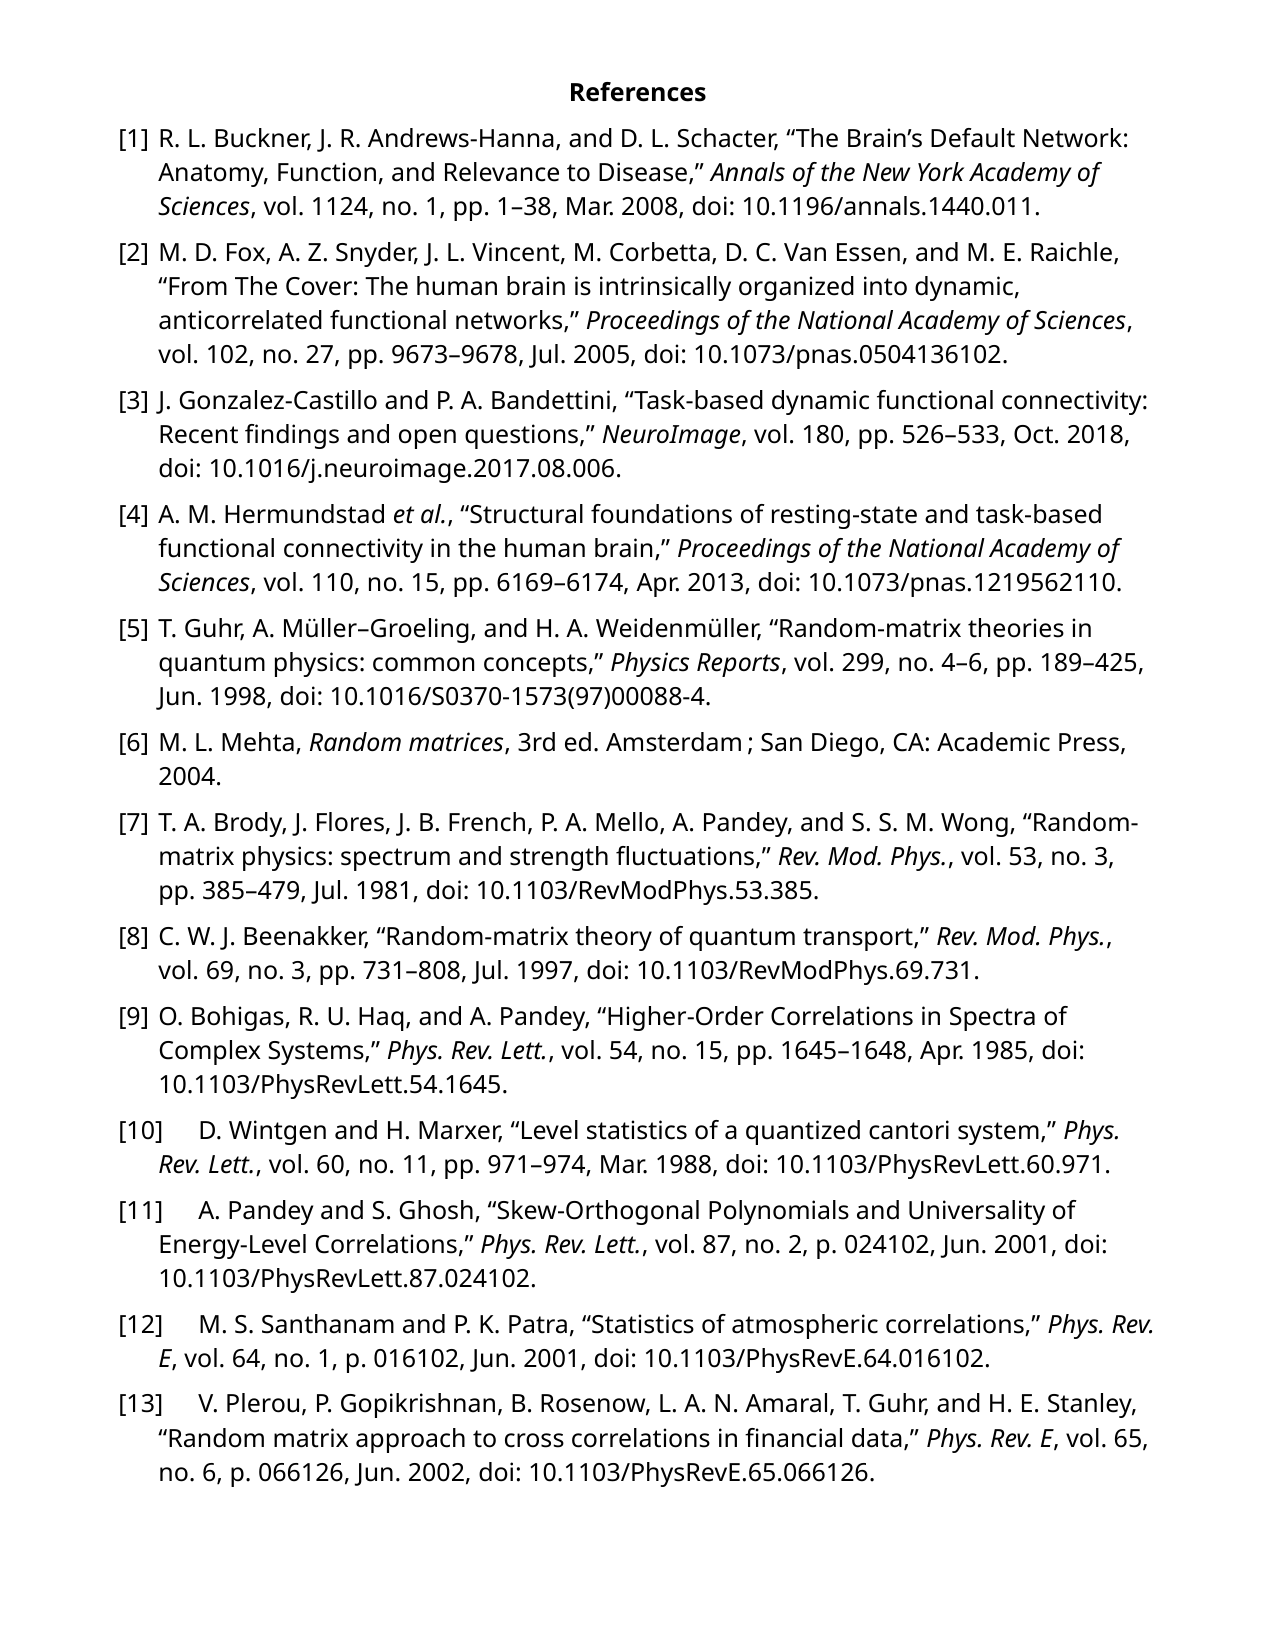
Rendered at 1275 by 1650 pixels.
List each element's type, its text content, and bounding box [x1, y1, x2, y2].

text [3] J. Gonzalez-Castillo and P. A. Bandettini, “Task-based dynamic functional connectivity: Recent findings and open questions,” NeuroImage, vol. 180, pp. 526–533, Oct. 2018, doi: 10.1016/j.neuroimage.2017.08.006. [118, 383, 1157, 485]
text [1] R. L. Buckner, J. R. Andrews-Hanna, and D. L. Schacter, “The Brain’s Default Network: Anatomy, Function, and Relevance to Disease,” Annals of the New York Academy of Sciences, vol. 1124, no. 1, pp. 1–38, Mar. 2008, doi: 10.1196/annals.1440.011. [118, 121, 1157, 223]
text [12] M. S. Santhanam and P. K. Patra, “Statistics of atmospheric correlations,” Phys. Rev. E, vol. 64, no. 1, p. 016102, Jun. 2001, doi: 10.1103/PhysRevE.64.016102. [118, 1306, 1157, 1374]
text [8] C. W. J. Beenakker, “Random-matrix theory of quantum transport,” Rev. Mod. Phys., vol. 69, no. 3, pp. 731–808, Jul. 1997, doi: 10.1103/RevModPhys.69.731. [118, 918, 1157, 987]
text [2] M. D. Fox, A. Z. Snyder, J. L. Vincent, M. Corbetta, D. C. Van Essen, and M. E. Raichle, “From The Cover: The human brain is intrinsically organized into dynamic, anticorrelated functional networks,” Proceedings of the National Academy of Sciences, vol. 102, no. 27, pp. 9673–9678, Jul. 2005, doi: 10.1073/pnas.0504136102. [118, 235, 1157, 371]
text [13] V. Plerou, P. Gopikrishnan, B. Rosenow, L. A. N. Amaral, T. Guhr, and H. E. Stanley, “Random matrix approach to cross correlations in financial data,” Phys. Rev. E, vol. 65, no. 6, p. 066126, Jun. 2002, doi: 10.1103/PhysRevE.65.066126. [118, 1386, 1157, 1488]
text [9] O. Bohigas, R. U. Haq, and A. Pandey, “Higher-Order Correlations in Spectra of Complex Systems,” Phys. Rev. Lett., vol. 54, no. 15, pp. 1645–1648, Apr. 1985, doi: 10.1103/PhysRevLett.54.1645. [118, 998, 1157, 1101]
text [5] T. Guhr, A. Müller–Groeling, and H. A. Weidenmüller, “Random-matrix theories in quantum physics: common concepts,” Physics Reports, vol. 299, no. 4–6, pp. 189–425, Jun. 1998, doi: 10.1016/S0370-1573(97)00088-4. [118, 611, 1157, 713]
text [4] A. M. Hermundstad et al., “Structural foundations of resting-state and task-based functional connectivity in the human brain,” Proceedings of the National Academy of Sciences, vol. 110, no. 15, pp. 6169–6174, Apr. 2013, doi: 10.1073/pnas.1219562110. [118, 497, 1157, 599]
text [10] D. Wintgen and H. Marxer, “Level statistics of a quantized cantori system,” Phys. Rev. Lett., vol. 60, no. 11, pp. 971–974, Mar. 1988, doi: 10.1103/PhysRevLett.60.971. [118, 1112, 1157, 1181]
text [6] M. L. Mehta, Random matrices, 3rd ed. Amsterdam ; San Diego, CA: Academic Press, 2004. [118, 725, 1157, 793]
text [7] T. A. Brody, J. Flores, J. B. French, P. A. Mello, A. Pandey, and S. S. M. Wong, “Random-matrix physics: spectrum and strength fluctuations,” Rev. Mod. Phys., vol. 53, no. 3, pp. 385–479, Jul. 1981, doi: 10.1103/RevModPhys.53.385. [118, 804, 1157, 907]
text [11] A. Pandey and S. Ghosh, “Skew-Orthogonal Polynomials and Universality of Energy-Level Correlations,” Phys. Rev. Lett., vol. 87, no. 2, p. 024102, Jun. 2001, doi: 10.1103/PhysRevLett.87.024102. [118, 1192, 1157, 1294]
text References [118, 75, 1157, 109]
